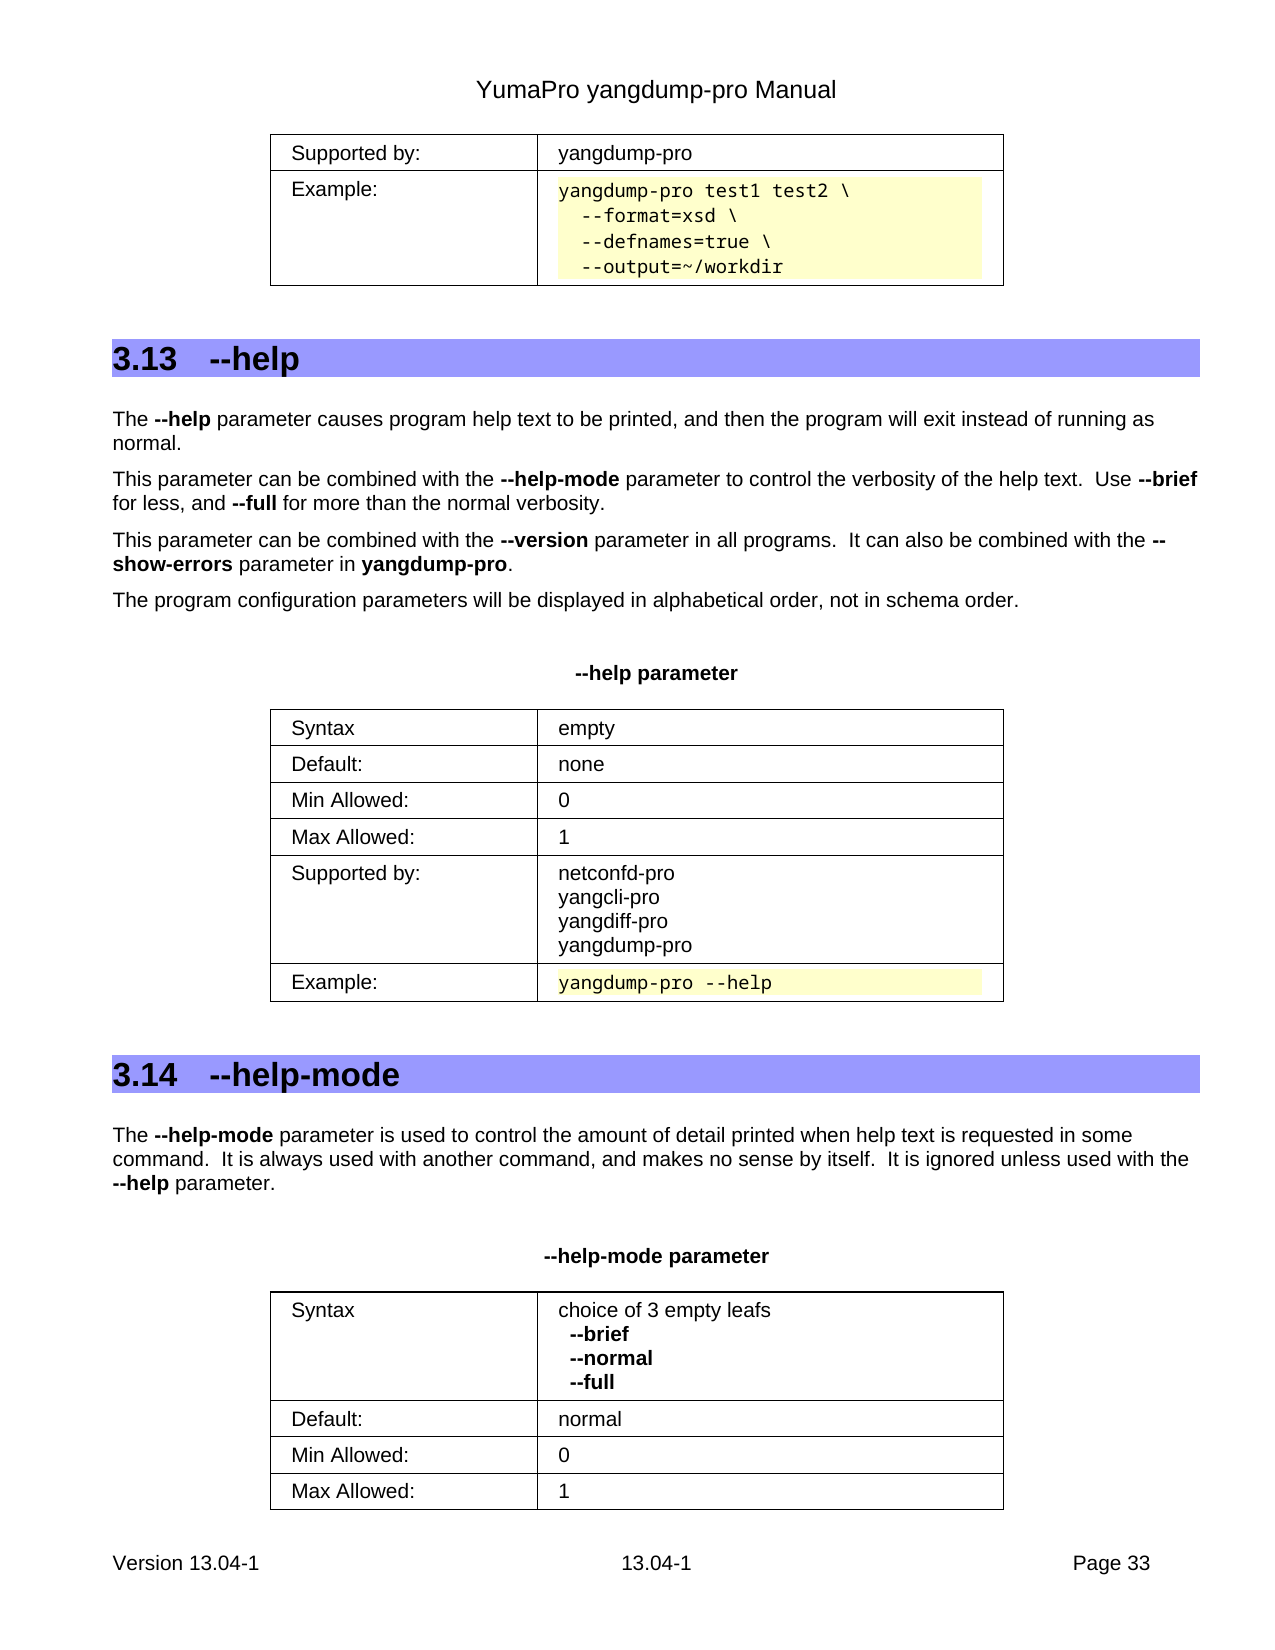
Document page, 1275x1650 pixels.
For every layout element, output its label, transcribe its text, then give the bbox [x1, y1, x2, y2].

table_header empty [538, 710, 1003, 745]
subtitle --help-mode parameter [127, 1243, 1185, 1267]
table_cell Min Allowed: [271, 783, 537, 818]
table_cell Default: [271, 1401, 537, 1436]
table_cell normal [538, 1401, 1003, 1436]
table_cell Max Allowed: [271, 1474, 537, 1509]
table_cell 0 [538, 1437, 1003, 1473]
table_cell netconfd-pro yangcli-pro yangdiff-pro yangdump-pro [538, 856, 1003, 963]
table_cell Example: [271, 964, 537, 1001]
table_cell Supported by: [271, 135, 537, 170]
table_header Syntax [271, 1293, 537, 1400]
table_cell Max Allowed: [271, 819, 537, 854]
text The --help-mode parameter is used to control the amount of detail printed when help text is requested in some command. It is always used with another command, and makes no sense by itself. It is ignored unless used with the --help parameter. [112, 1123, 1200, 1194]
table_cell Example: [271, 171, 537, 285]
subtitle --help parameter [127, 661, 1185, 685]
text This parameter can be combined with the --help-mode parameter to control the verbosity of the help text. Use --brief for less, and --full for more than the normal verbosity. [112, 467, 1200, 515]
subtitle --help [112, 339, 1200, 377]
table_cell yangdump-pro test1 test2 \ --format=xsd \ --defnames=true \ --output=~/workdir [538, 171, 1003, 285]
table_cell Default: [271, 746, 537, 782]
table_cell 1 [538, 1474, 1003, 1509]
table_cell none [538, 746, 1003, 782]
table_header choice of 3 empty leafs --brief --normal --full [538, 1293, 1003, 1400]
table_cell Min Allowed: [271, 1437, 537, 1473]
subtitle --help-mode [112, 1055, 1200, 1093]
table_cell yangdump-pro [538, 135, 1003, 170]
text The --help parameter causes program help text to be printed, and then the program will exit instead of running as normal. [112, 407, 1200, 454]
text The program configuration parameters will be displayed in alphabetical order, not in schema order. [112, 588, 1200, 612]
table_cell yangdump-pro --help [538, 964, 1003, 1001]
table_cell 0 [538, 783, 1003, 818]
table_cell Supported by: [271, 856, 537, 963]
table_cell 1 [538, 819, 1003, 854]
text This parameter can be combined with the --version parameter in all programs. It can also be combined with the --show-errors parameter in yangdump-pro. [112, 527, 1200, 575]
table_header Syntax [271, 710, 537, 745]
